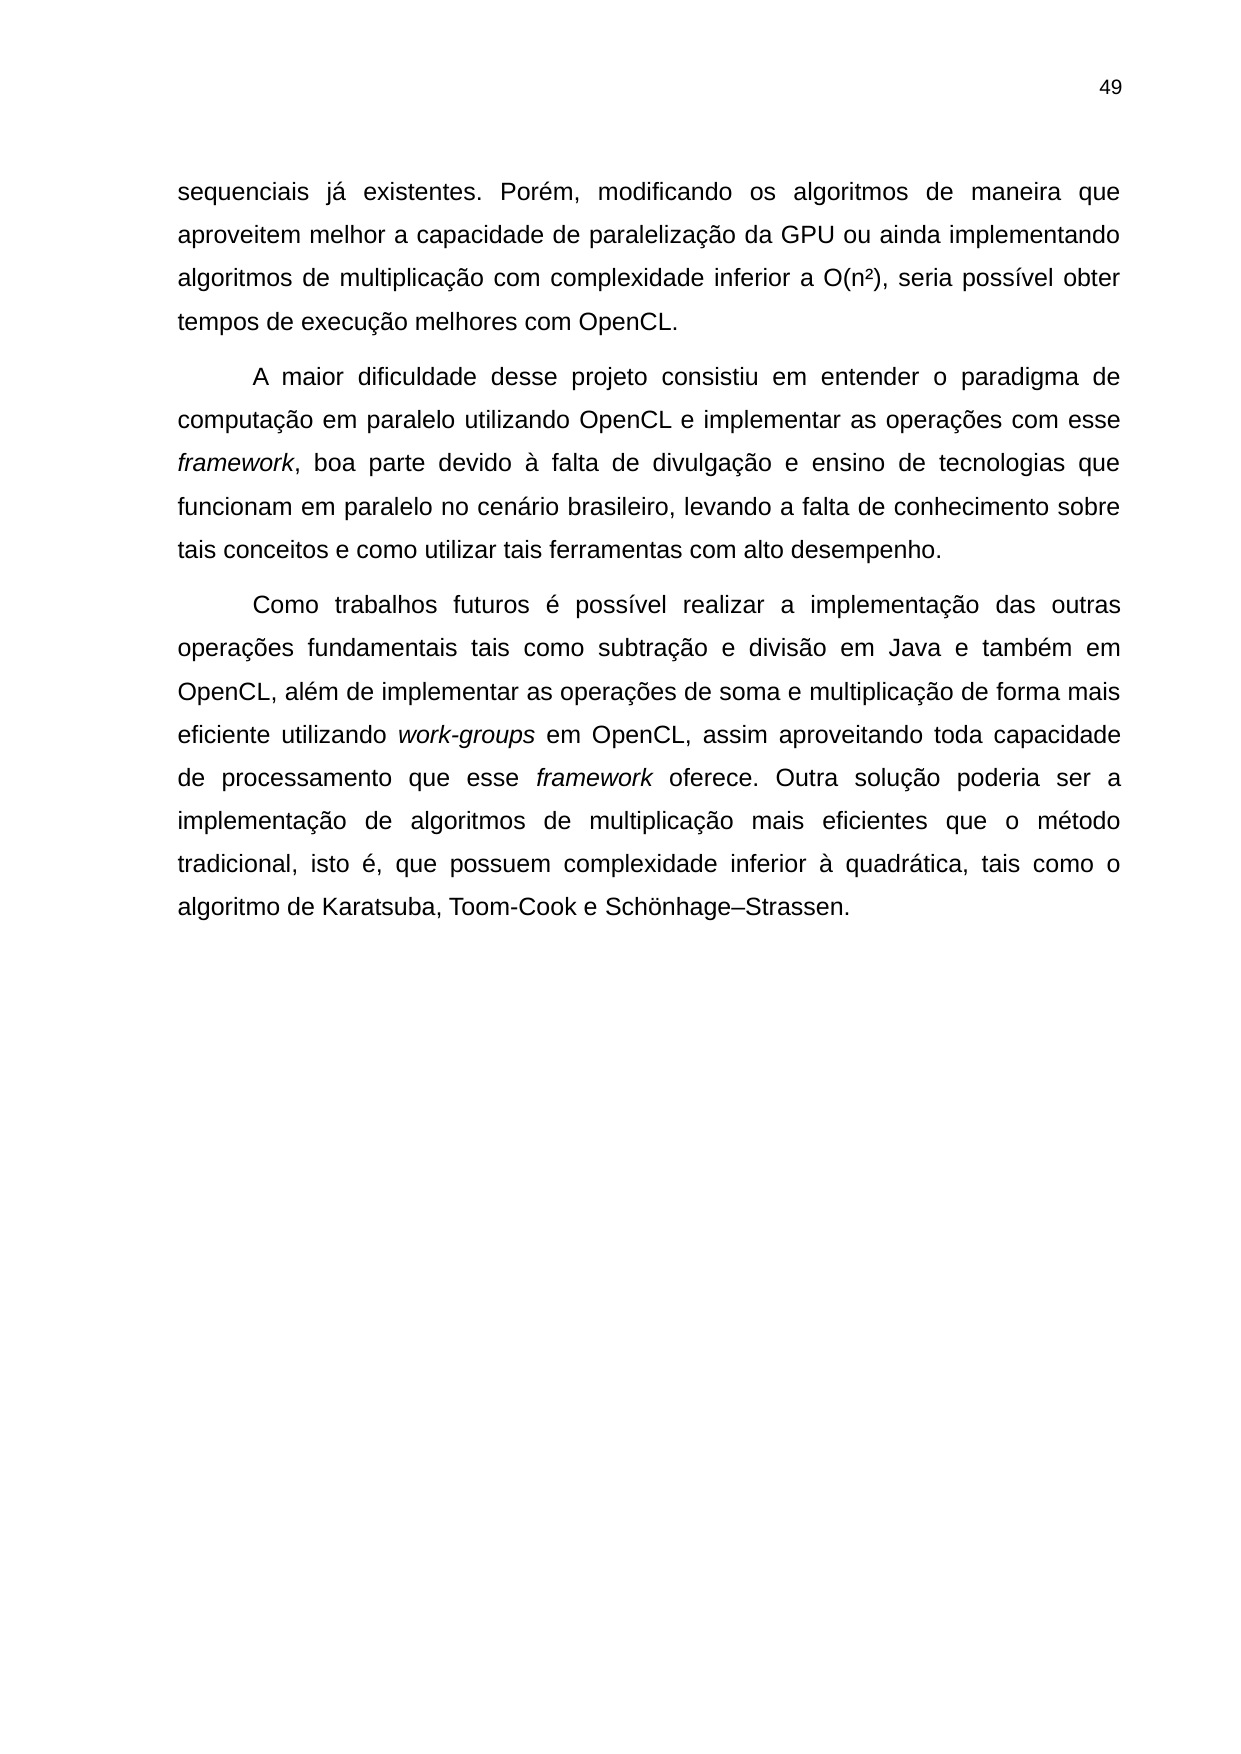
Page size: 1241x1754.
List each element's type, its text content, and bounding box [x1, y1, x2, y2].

text sequenciais já existentes. Porém, modificando os algoritmos de maneira que aproveitem melhor a capacidade de paralelização da GPU ou ainda implementando algoritmos de multiplicação com complexidade inferior a O(n²), seria possível obter tempos de execução melhores com OpenCL. [177, 177, 1122, 335]
text A maior dificuldade desse projeto consistiu em entender o paradigma de computação em paralelo utilizando OpenCL e implementar as operações com esse framework, boa parte devido à falta de divulgação e ensino de tecnologias que funcionam em paralelo no cenário brasileiro, levando a falta de conhecimento sobre tais conceitos e como utilizar tais ferramentas com alto desempenho. [177, 362, 1122, 563]
text Como trabalhos futuros é possível realizar a implementação das outras operações fundamentais tais como subtração e divisão em Java e também em OpenCL, além de implementar as operações de soma e multiplicação de forma mais eficiente utilizando work-groups em OpenCL, assim aproveitando toda capacidade de processamento que esse framework oferece. Outra solução poderia ser a implementação de algoritmos de multiplicação mais eficientes que o método tradicional, isto é, que possuem complexidade inferior à quadrática, tais como o algoritmo de Karatsuba, Toom-Cook e Schönhage–Strassen. [177, 590, 1122, 921]
